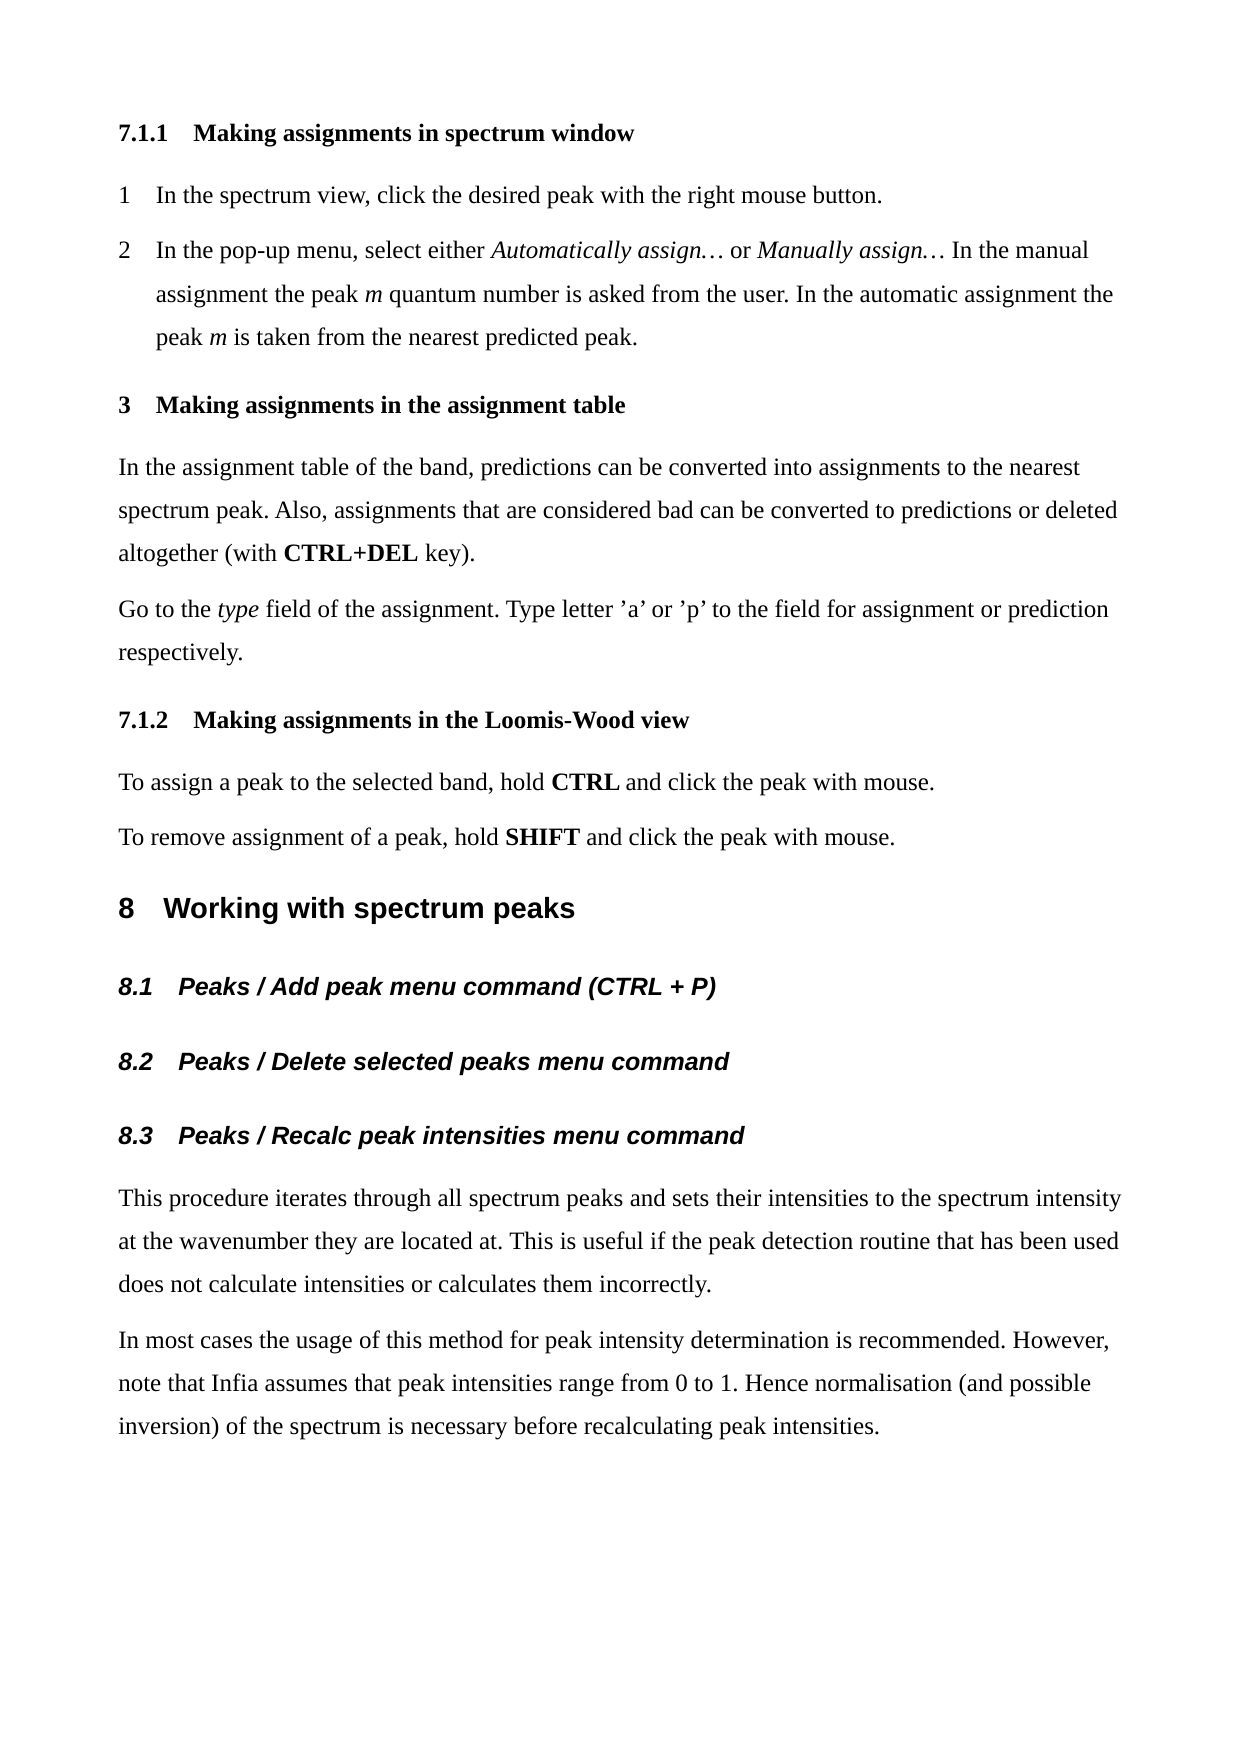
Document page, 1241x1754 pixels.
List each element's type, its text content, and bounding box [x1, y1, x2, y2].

subtitle Making assignments in the assignment table [118, 390, 1122, 419]
text This procedure iterates through all spectrum peaks and sets their intensities to the spectrum intensity at the wavenumber they are located at. This is useful if the peak detection routine that has been used does not calculate intensities or calculates them incorrectly. [118, 1183, 1122, 1298]
text In most cases the usage of this method for peak intensity determination is recommended. However, note that Infia assumes that peak intensities range from 0 to 1. Hence normalisation (and possible inversion) of the spectrum is necessary before recalculating peak intensities. [118, 1325, 1122, 1440]
subtitle Working with spectrum peaks [118, 891, 1122, 924]
subtitle Peaks / Recalc peak intensities menu command [118, 1121, 1122, 1150]
subtitle Peaks / Add peak menu command (CTRL + P) [118, 972, 1122, 1001]
text Go to the type field of the assignment. Type letter ’a’ or ’p’ to the field for assignment or prediction respectively. [118, 594, 1122, 666]
text In the assignment table of the band, predictions can be converted into assignments to the nearest spectrum peak. Also, assignments that are considered bad can be converted to predictions or deleted altogether (with CTRL+DEL key). [118, 452, 1122, 567]
list In the spectrum view, click the desired peak with the right mouse button. [118, 180, 1122, 209]
text To remove assignment of a peak, hold SHIFT and click the peak with mouse. [118, 822, 1122, 851]
subtitle Making assignments in the Loomis-Wood view [118, 705, 1122, 734]
list In the pop-up menu, select either Automatically assign… or Manually assign… In the manual assignment the peak m quantum number is asked from the user. In the automatic assignment the peak m is taken from the nearest predicted peak. [118, 236, 1122, 351]
subtitle Making assignments in spectrum window [118, 118, 1122, 147]
text To assign a peak to the selected band, hold CTRL and click the peak with mouse. [118, 767, 1122, 796]
subtitle Peaks / Delete selected peaks menu command [118, 1047, 1122, 1075]
